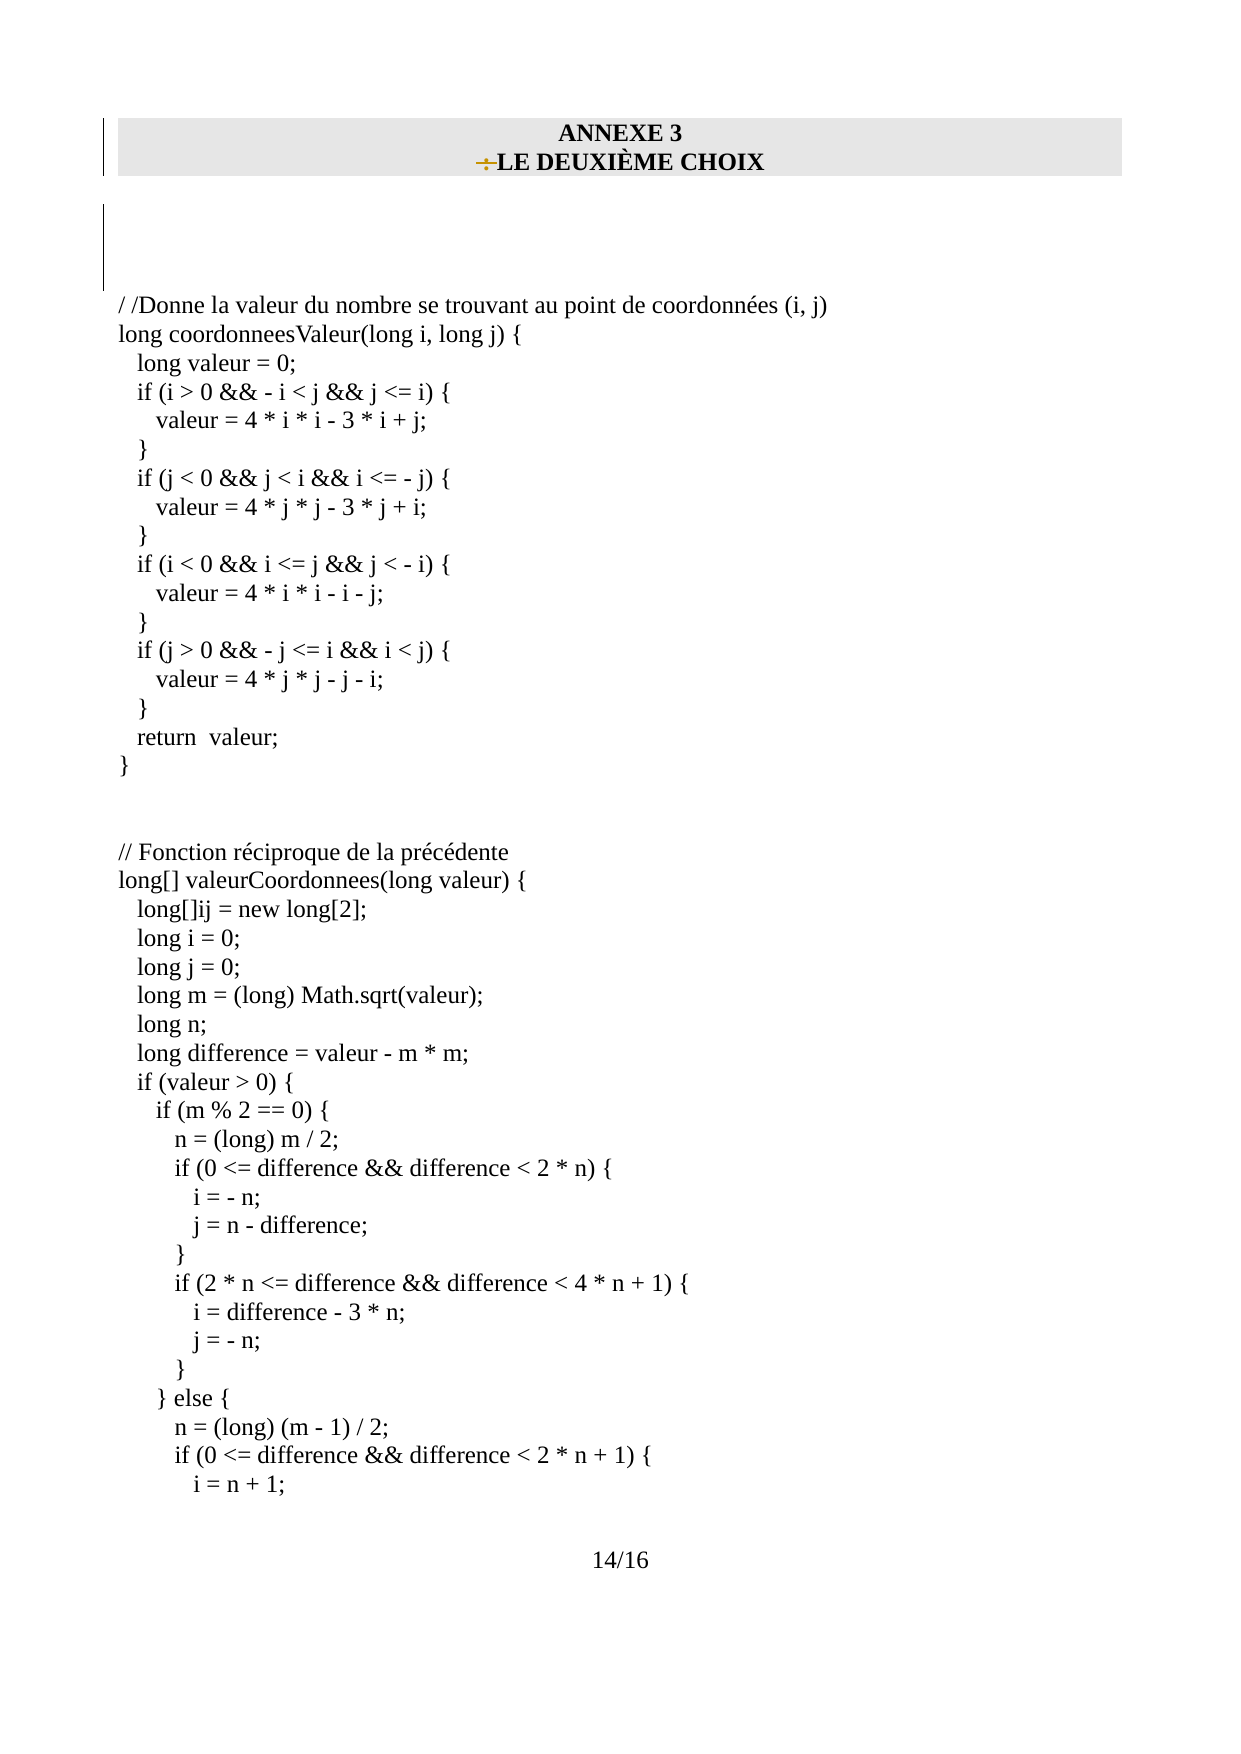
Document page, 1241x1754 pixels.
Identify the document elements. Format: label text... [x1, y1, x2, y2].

text } [118, 693, 1122, 722]
text } [118, 521, 1122, 549]
text long n; [118, 1009, 1122, 1038]
text } else { [118, 1383, 1122, 1412]
text n = (long) m / 2; [118, 1124, 1122, 1153]
text long difference = valeur - m * m; [118, 1038, 1122, 1067]
text j = - n; [118, 1326, 1122, 1354]
text if (0 <= difference && difference < 2 * n + 1) { [118, 1441, 1122, 1469]
text valeur = 4 * j * j - j - i; [118, 664, 1122, 693]
text i = difference - 3 * n; [118, 1297, 1122, 1326]
text long[]ij = new long[2]; [118, 894, 1122, 923]
text LE DEUXIÈME CHOIX [118, 147, 1122, 176]
text if (m % 2 == 0) { [118, 1096, 1122, 1124]
text / /Donne la valeur du nombre se trouvant au point de coordonnées (i, j) [118, 291, 1122, 319]
text if (0 <= difference && difference < 2 * n) { [118, 1153, 1122, 1182]
text n = (long) (m - 1) / 2; [118, 1412, 1122, 1441]
text long m = (long) Math.sqrt(valeur); [118, 981, 1122, 1009]
text if (i > 0 && - i < j && j <= i) { [118, 377, 1122, 406]
text long j = 0; [118, 952, 1122, 981]
text } [118, 1354, 1122, 1383]
text } [118, 607, 1122, 636]
text } [118, 434, 1122, 463]
text if (valeur > 0) { [118, 1067, 1122, 1096]
text ANNEXE 3 [118, 118, 1122, 147]
text long i = 0; [118, 923, 1122, 952]
text } [118, 751, 1122, 779]
text if (2 * n <= difference && difference < 4 * n + 1) { [118, 1268, 1122, 1297]
text i = n + 1; [118, 1469, 1122, 1498]
text valeur = 4 * i * i - 3 * i + j; [118, 406, 1122, 434]
text valeur = 4 * i * i - i - j; [118, 578, 1122, 607]
text long coordonneesValeur(long i, long j) { [118, 319, 1122, 348]
text } [118, 1239, 1122, 1268]
text valeur = 4 * j * j - 3 * j + i; [118, 492, 1122, 521]
text if (j < 0 && j < i && i <= - j) { [118, 463, 1122, 492]
text j = n - difference; [118, 1211, 1122, 1239]
text if (j > 0 && - j <= i && i < j) { [118, 636, 1122, 664]
text long valeur = 0; [118, 348, 1122, 377]
text return valeur; [118, 722, 1122, 751]
text i = - n; [118, 1182, 1122, 1211]
text // Fonction réciproque de la précédente [118, 837, 1122, 866]
text long[] valeurCoordonnees(long valeur) { [118, 866, 1122, 894]
text if (i < 0 && i <= j && j < - i) { [118, 549, 1122, 578]
